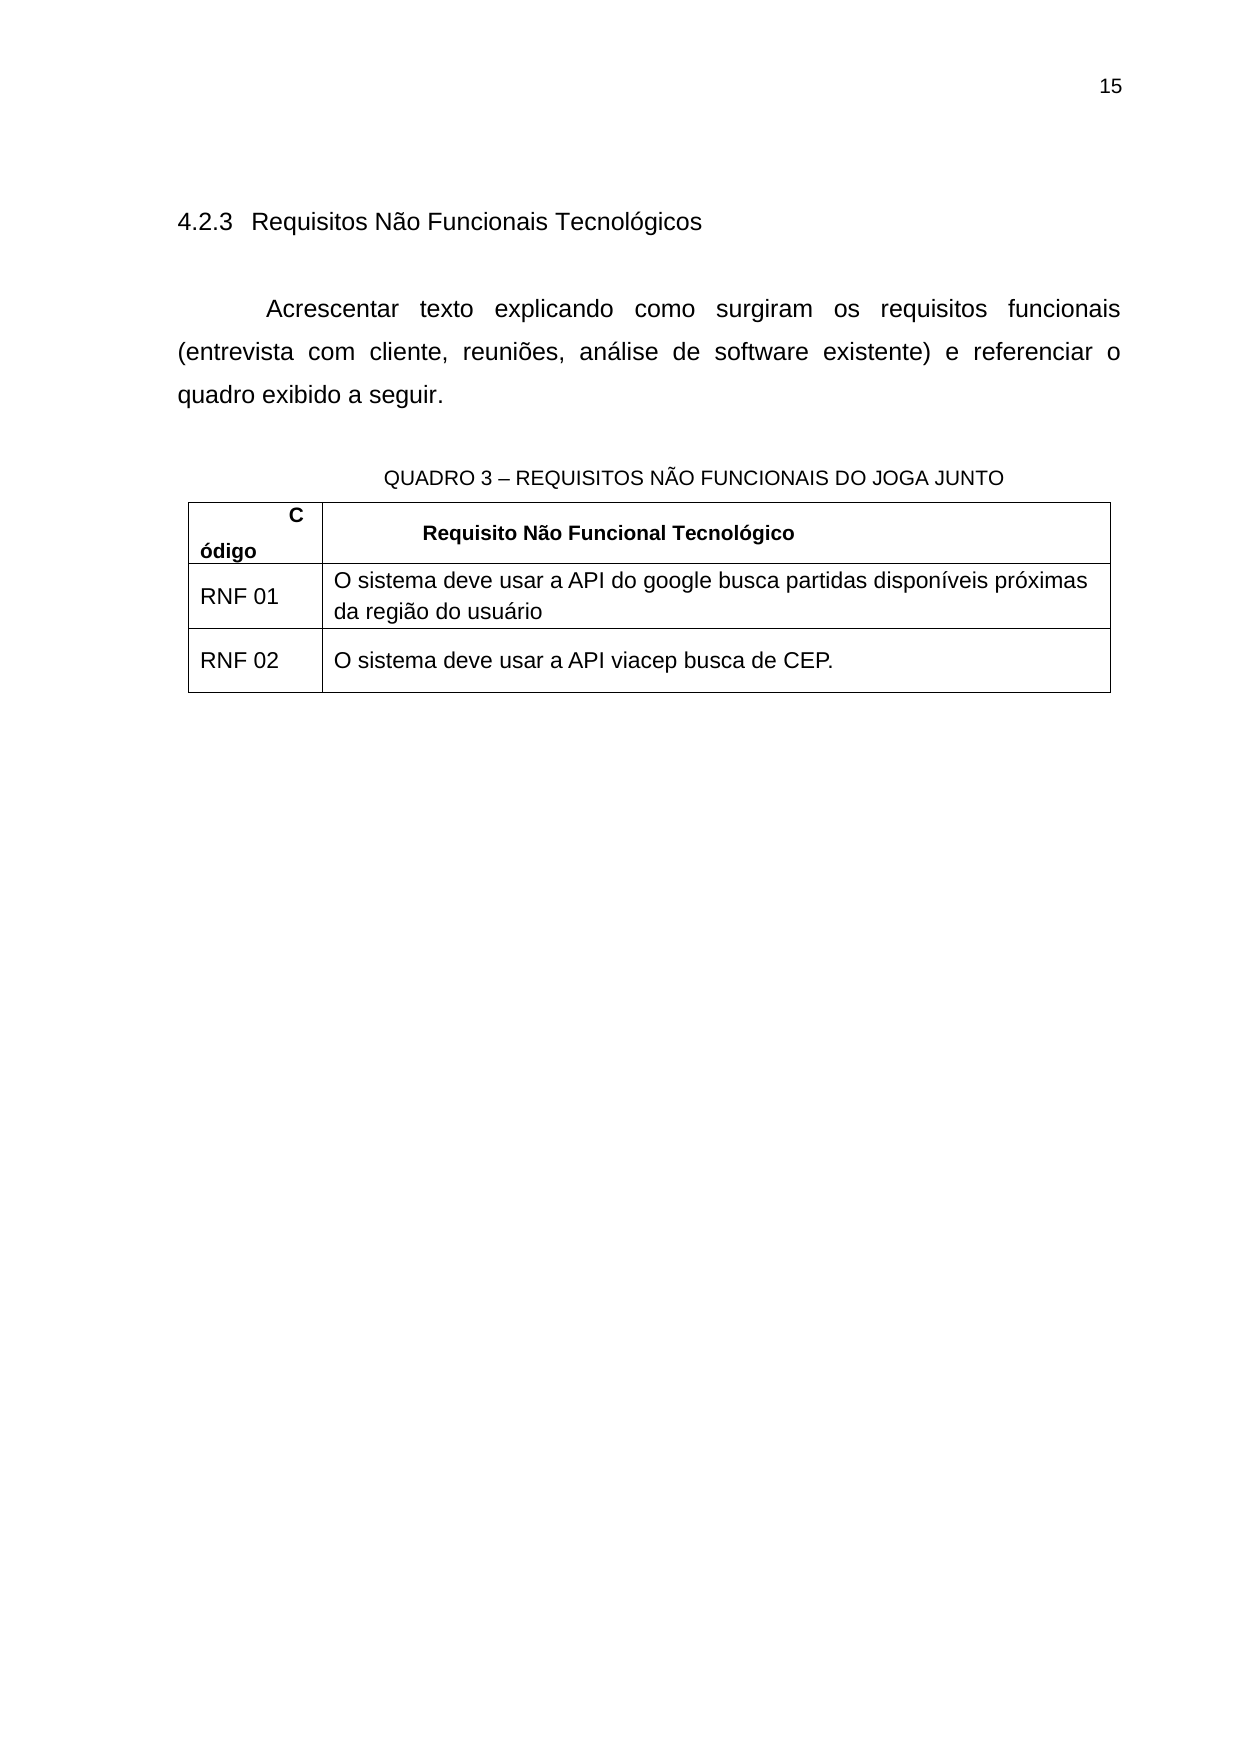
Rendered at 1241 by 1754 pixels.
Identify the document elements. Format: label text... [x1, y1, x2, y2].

table_cell RNF 01 [189, 564, 322, 628]
list Acrescentar texto explicando como surgiram os requisitos funcionais (entrevista com cliente, reuniões, análise de software existente) e referenciar o quadro exibido a seguir. [177, 294, 1122, 409]
table_cell RNF 02 [189, 629, 322, 692]
table_header Código [189, 503, 322, 563]
text Quadro 3 – Requisitos não funcionais do joga junto [177, 466, 1122, 490]
table_cell O sistema deve usar a API do google busca partidas disponíveis próximas da região do usuário [323, 564, 1110, 628]
table_cell O sistema deve usar a API viacep busca de CEP. [323, 629, 1110, 692]
subtitle Requisitos Não Funcionais Tecnológicos [177, 207, 1122, 236]
table_header Requisito Não Funcional Tecnológico [323, 503, 1110, 563]
